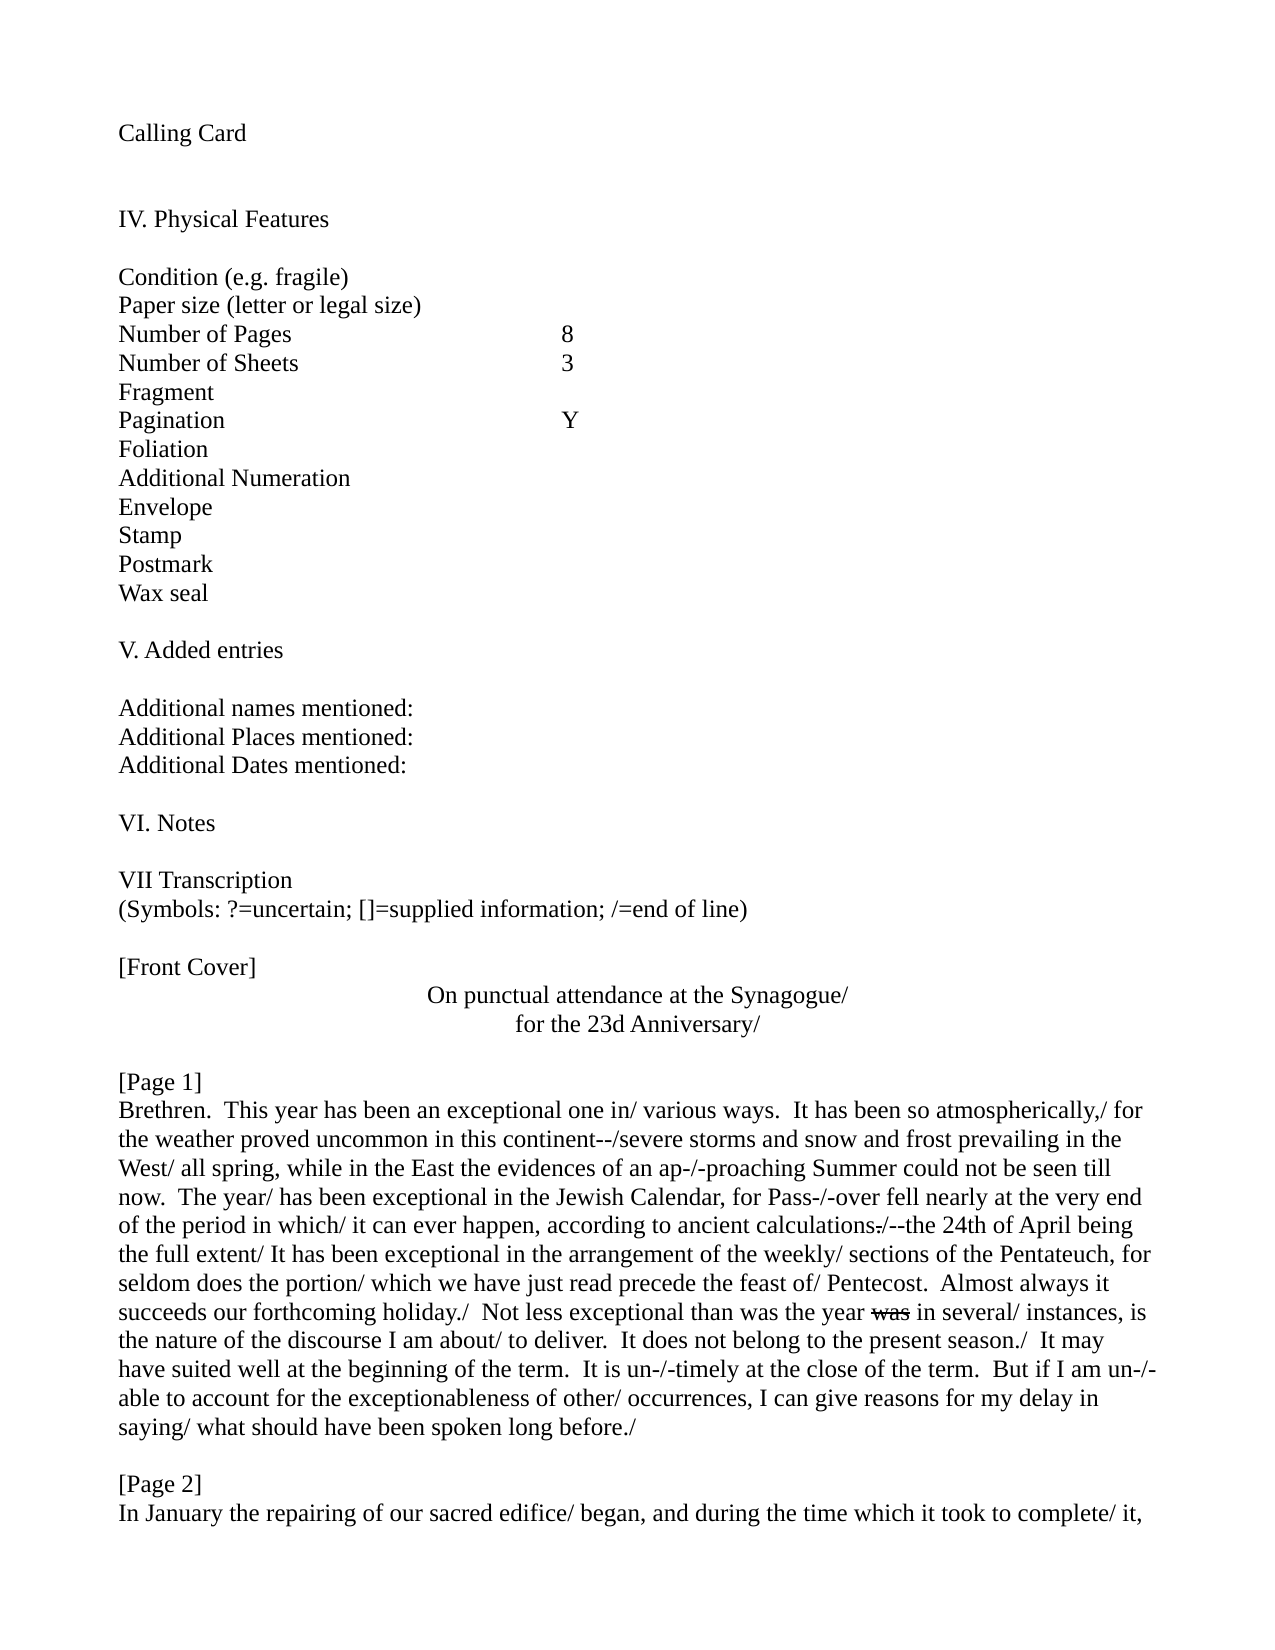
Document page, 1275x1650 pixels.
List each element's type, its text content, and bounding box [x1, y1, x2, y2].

text Additional Dates mentioned: [118, 751, 1157, 779]
text Envelope [118, 492, 1157, 521]
text Paper size (letter or legal size) [118, 291, 1157, 319]
text Number of Pages 8 [118, 319, 1157, 348]
text Pagination Y [118, 406, 1157, 434]
text Fragment [118, 377, 1157, 406]
text Additional Places mentioned: [118, 722, 1157, 751]
text IV. Physical Features [118, 204, 1157, 233]
text Foliation [118, 434, 1157, 463]
text VII Transcription [118, 866, 1157, 894]
text Wax seal [118, 578, 1157, 607]
text for the 23d Anniversary/ [118, 1009, 1157, 1038]
text Additional names mentioned: [118, 693, 1157, 722]
text Number of Sheets 3 [118, 348, 1157, 377]
text Additional Numeration [118, 463, 1157, 492]
text Calling Card [118, 118, 1157, 147]
text In January the repairing of our sacred edifice/ began, and during the time which it took to complete/ it, [118, 1498, 1157, 1527]
text [Page 2] [118, 1469, 1157, 1498]
text Condition (e.g. fragile) [118, 262, 1157, 291]
text Brethren. This year has been an exceptional one in/ various ways. It has been so atmospherically,/ for the weather proved uncommon in this continent--/severe storms and snow and frost prevailing in the West/ all spring, while in the East the evidences of an ap-/-proaching Summer could not be seen till now. The year/ has been exceptional in the Jewish Calendar, for Pass-/-over fell nearly at the very end of the period in which/ it can ever happen, according to ancient calculations./--the 24th of April being the full extent/ It has been exceptional in the arrangement of the weekly/ sections of the Pentateuch, for seldom does the portion/ which we have just read precede the feast of/ Pentecost. Almost always it succeeds our forthcoming holiday./ Not less exceptional than was the year was in several/ instances, is the nature of the discourse I am about/ to deliver. It does not belong to the present season./ It may have suited well at the beginning of the term. It is un-/-timely at the close of the term. But if I am un-/-able to account for the exceptionableness of other/ occurrences, I can give reasons for my delay in saying/ what should have been spoken long before./ [118, 1096, 1157, 1441]
text V. Added entries [118, 636, 1157, 664]
text Postma rk [118, 549, 1157, 578]
text [Page 1] [118, 1067, 1157, 1096]
text Stamp [118, 521, 1157, 549]
text VI. Notes [118, 808, 1157, 837]
text [Front Cover] [118, 952, 1157, 981]
text (Symbols: ?=uncertain; []=supplied information; /=end of line) [118, 894, 1157, 923]
text On punctual attendance at the Synagogue/ [118, 981, 1157, 1009]
